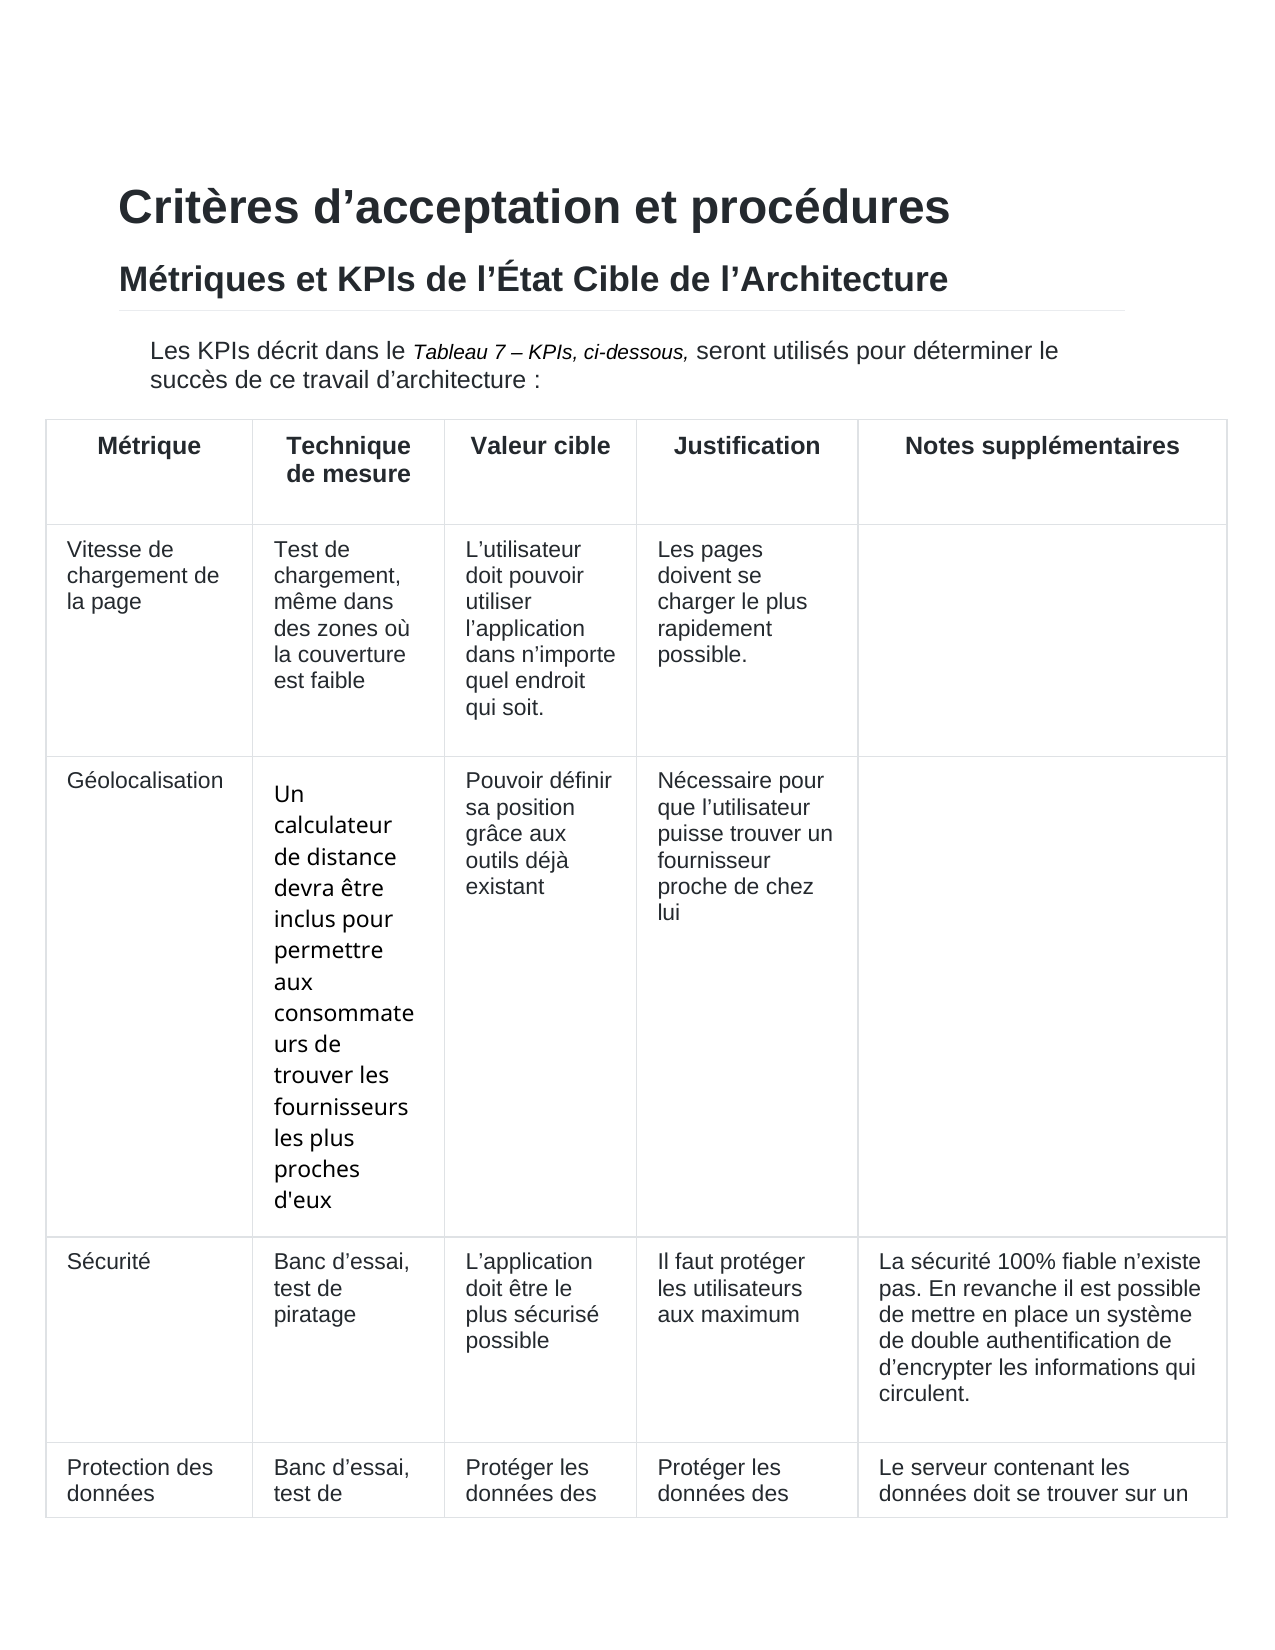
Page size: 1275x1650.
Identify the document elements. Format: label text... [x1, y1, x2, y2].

subtitle Métriques et KPIs de l’État Cible de l’Architecture [119, 258, 1125, 310]
table_cell [859, 757, 1226, 1236]
table_cell Les pages doivent se charger le plus rapidement possible. [637, 525, 857, 756]
table_cell Nécessaire pour que l’utilisateur puisse trouver un fournisseur proche de chez lui [637, 757, 857, 1236]
table_cell Sécurité [47, 1238, 252, 1442]
table_header Technique de mesure [253, 420, 444, 524]
table_cell Protéger les données des [637, 1443, 857, 1517]
table_cell Protéger les données des [445, 1443, 636, 1517]
table_cell Vitesse de chargement de la page [47, 525, 252, 756]
table_cell Pouvoir définir sa position grâce aux outils déjà existant [445, 757, 636, 1236]
table_cell L’utilisateur doit pouvoir utiliser l’application dans n’importe quel endroit qui soit. [445, 525, 636, 756]
table_cell Le serveur contenant les données doit se trouver sur un [859, 1443, 1226, 1517]
table_header Valeur cible [445, 420, 636, 524]
table_cell Protection des données [47, 1443, 252, 1517]
table_header Notes supplémentaires [859, 420, 1226, 524]
table_cell L’application doit être le plus sécurisé possible [445, 1238, 636, 1442]
table_cell Il faut protéger les utilisateurs aux maximum [637, 1238, 857, 1442]
table_cell Test de chargement, même dans des zones où la couverture est faible [253, 525, 444, 756]
table_cell Banc d’essai, test de piratage [253, 1238, 444, 1442]
table_cell Un calculateur de distance devra être inclus pour permettre aux consommateurs de trouver les fournisseurs les plus proches d'eux [253, 757, 444, 1236]
text Les KPIs décrit dans le Tableau 7 – KPIs, ci-dessous, seront utilisés pour déterminer le succès de ce travail d’architecture : [150, 336, 1125, 394]
subtitle Critères d’acceptation et procédures [119, 178, 1125, 233]
table_cell Banc d’essai, test de [253, 1443, 444, 1517]
table_cell Géolocalisation [47, 757, 252, 1236]
table_cell [859, 525, 1226, 756]
table_header Métrique [47, 420, 252, 524]
table_cell La sécurité 100% fiable n’existe pas. En revanche il est possible de mettre en place un système de double authentification de d’encrypter les informations qui circulent. [859, 1238, 1226, 1442]
table_header Justification [637, 420, 857, 524]
